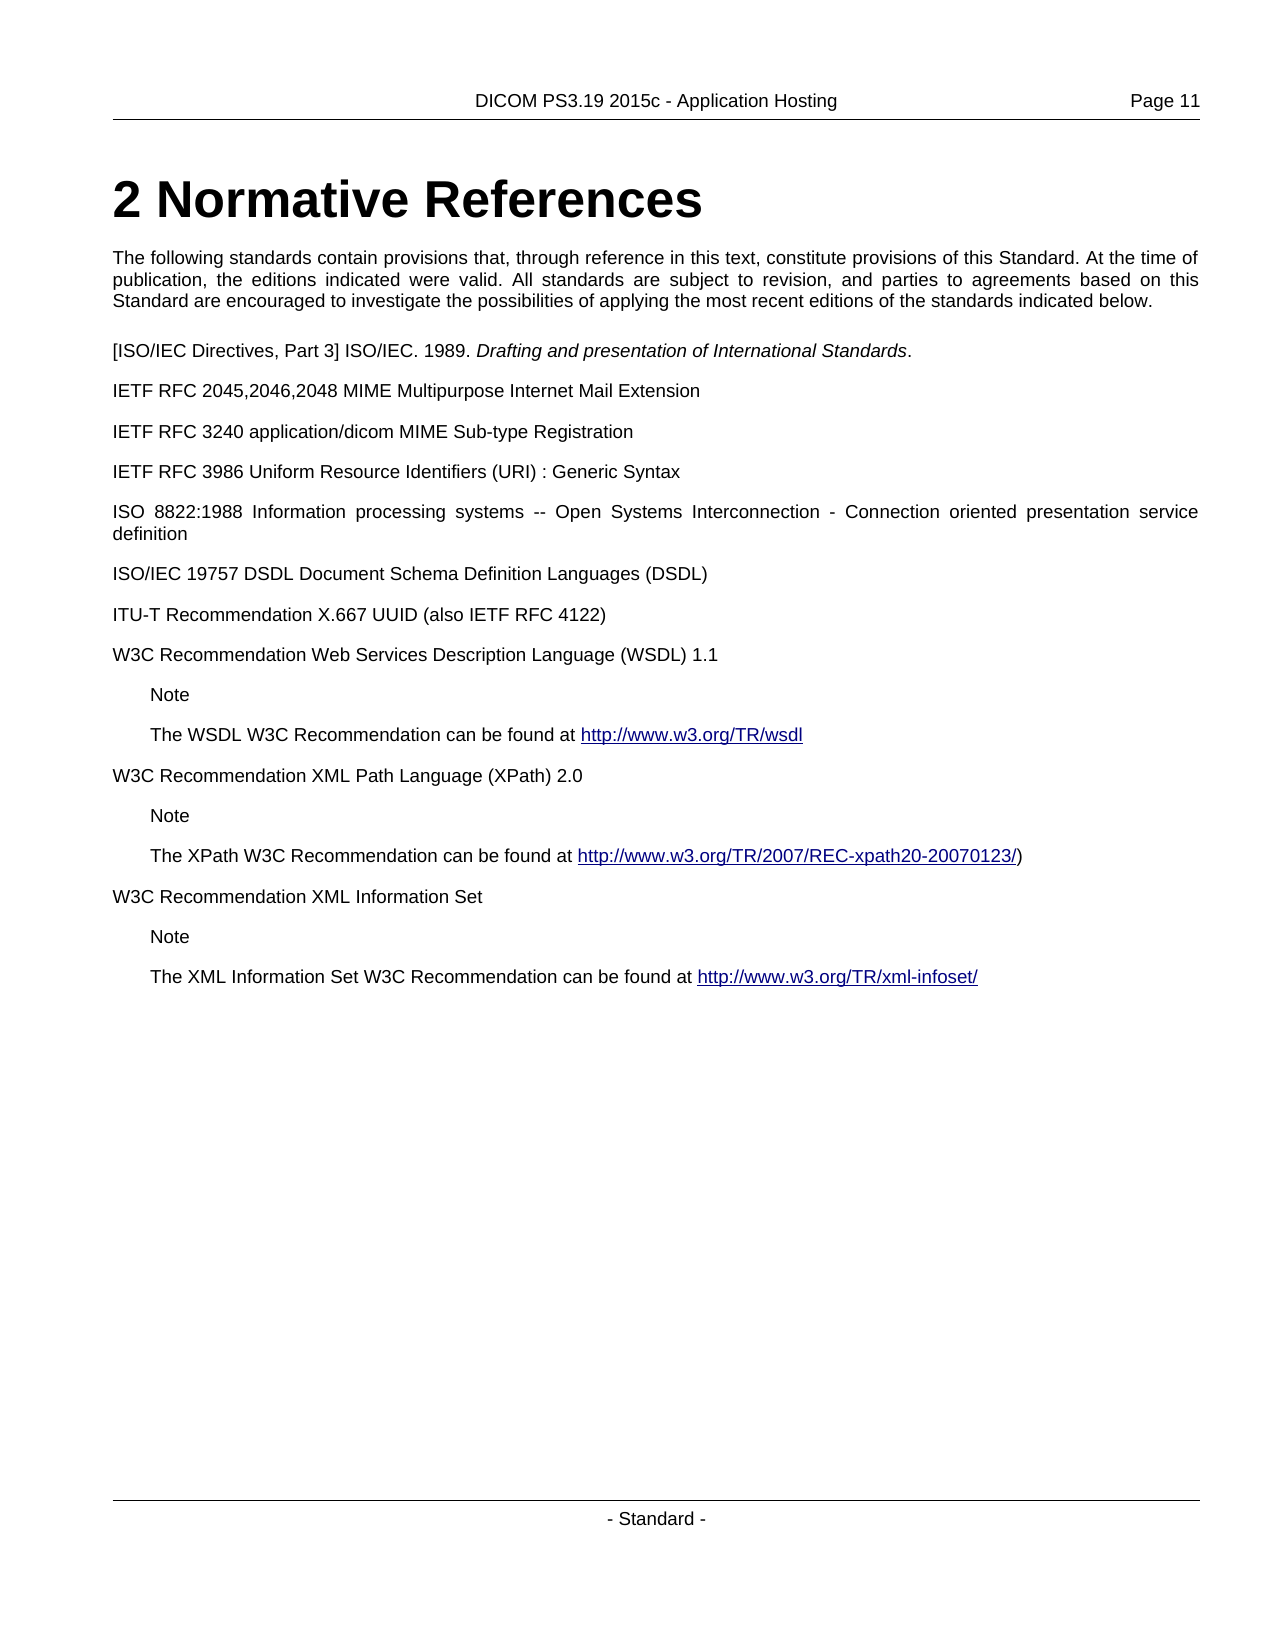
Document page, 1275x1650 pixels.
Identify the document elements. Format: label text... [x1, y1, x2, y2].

text IETF RFC 3986 Uniform Resource Identifiers (URI) : Generic Syntax [112, 461, 1200, 482]
text Note [150, 684, 1162, 706]
text The XML Information Set W3C Recommendation can be found at http://​www.w3.org/​TR/​xml-infoset/ [150, 966, 1162, 988]
text 2 Normative References [112, 169, 1200, 228]
text The XPath W3C Recommendation can be found at http://​www.w3.org/​TR/​2007/​REC-xpath20-20070123/) [150, 845, 1162, 867]
text IETF RFC 3240 application/dicom MIME Sub-type Registration [112, 421, 1200, 442]
text ISO 8822:1988 Information processing systems -- Open Systems Interconnection - Connection oriented presentation service definition [112, 501, 1200, 544]
text IETF RFC 2045,2046,2048 MIME Multipurpose Internet Mail Extension [112, 380, 1200, 402]
text The WSDL W3C Recommendation can be found at http://​www.w3.org/​TR/​wsdl [150, 724, 1162, 746]
text ISO/IEC 19757 DSDL Document Schema Definition Languages (DSDL) [112, 563, 1200, 584]
text [ISO/IEC Directives, Part 3] ISO/IEC. 1989. Drafting and presentation of International Standards. [112, 340, 1200, 361]
text W3C Recommendation Web Services Description Language (WSDL) 1.1 [112, 644, 1200, 665]
text Note [150, 805, 1162, 826]
text ITU-T Recommendation X.667 UUID (also IETF RFC 4122) [112, 603, 1200, 625]
text W3C Recommendation XML Information Set [112, 886, 1200, 907]
text W3C Recommendation XML Path Language (XPath) 2.0 [112, 764, 1200, 786]
text The following standards contain provisions that, through reference in this text, constitute provisions of this Standard. At the time of publication, the editions indicated were valid. All standards are subject to revision, and parties to agreements based on this Standard are encouraged to investigate the possibilities of applying the most recent editions of the standards indicated below. [112, 247, 1200, 312]
text Note [150, 926, 1162, 947]
